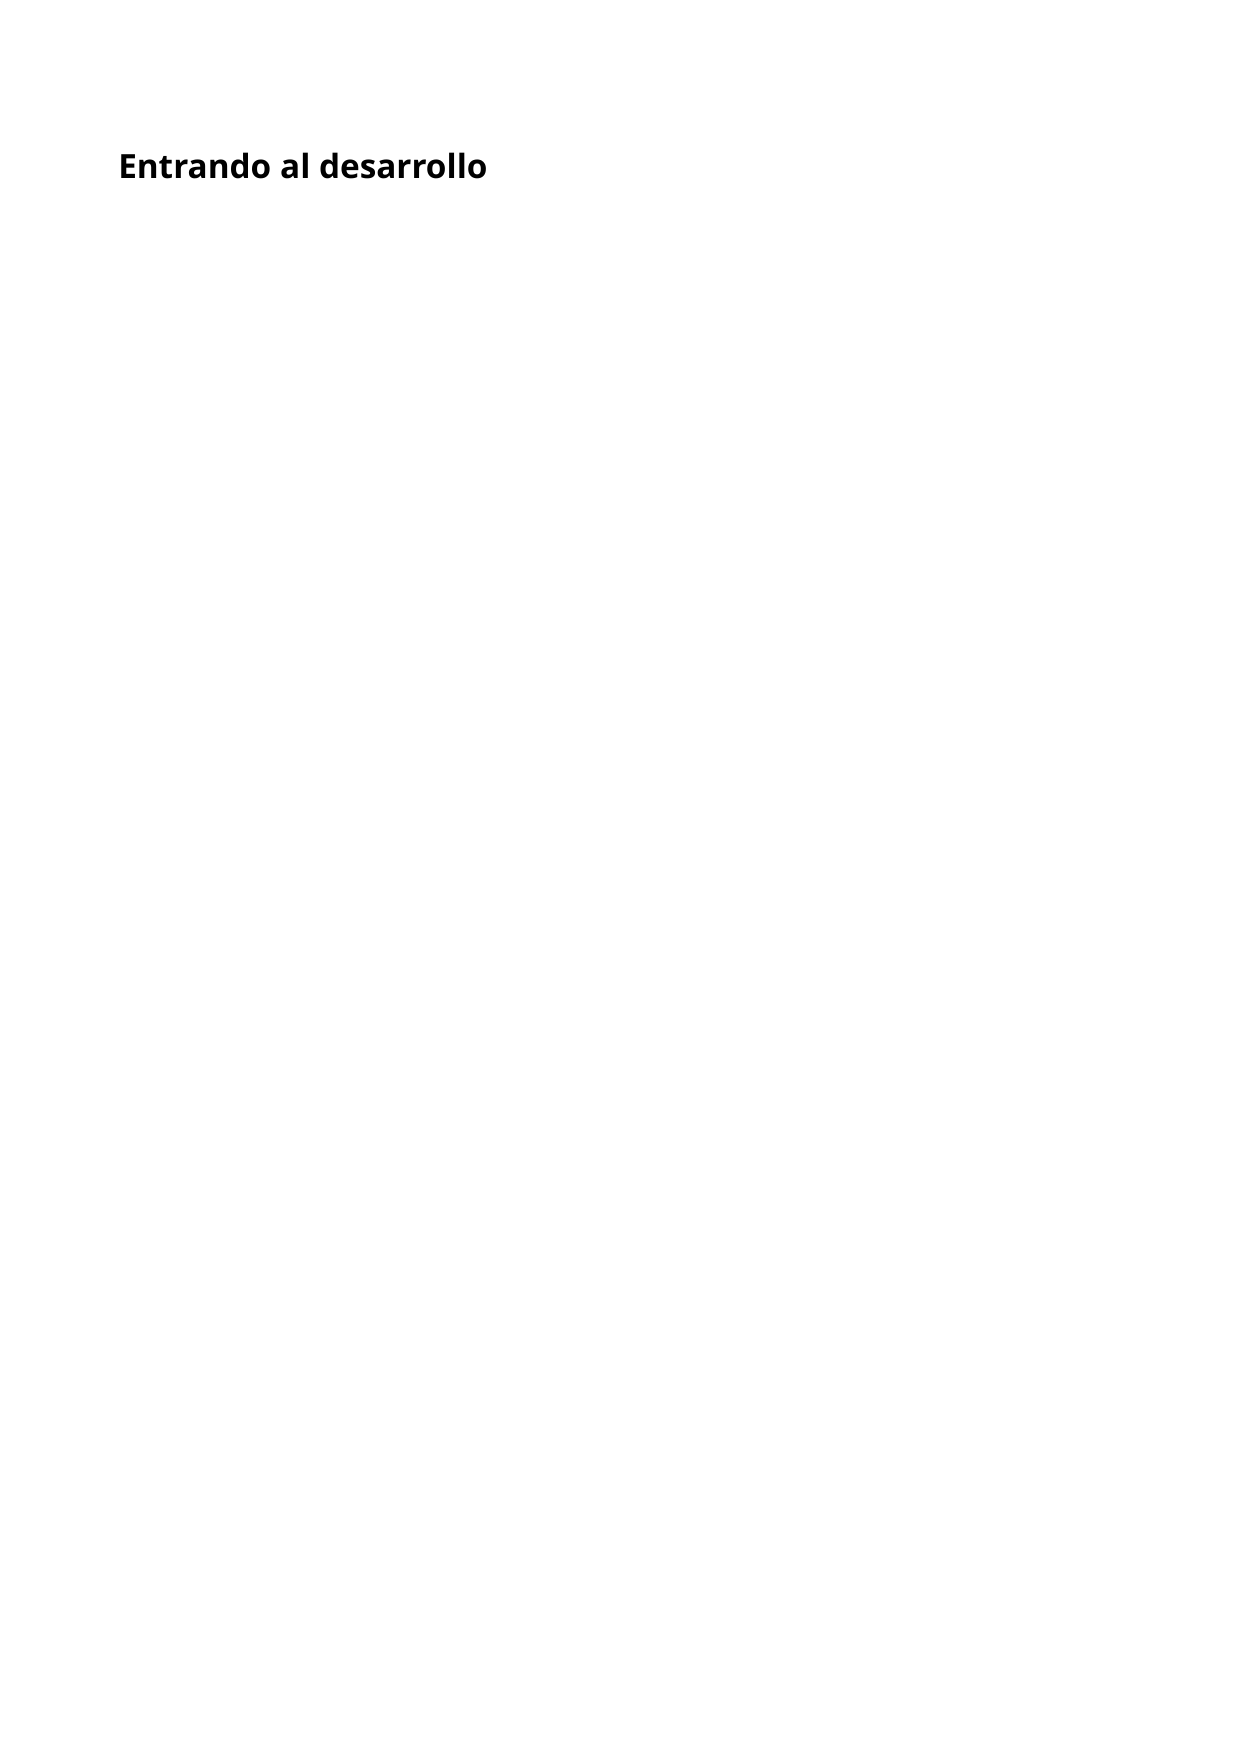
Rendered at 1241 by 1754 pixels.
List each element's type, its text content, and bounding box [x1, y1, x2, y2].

subtitle Entrando al desarrollo [118, 143, 1122, 188]
